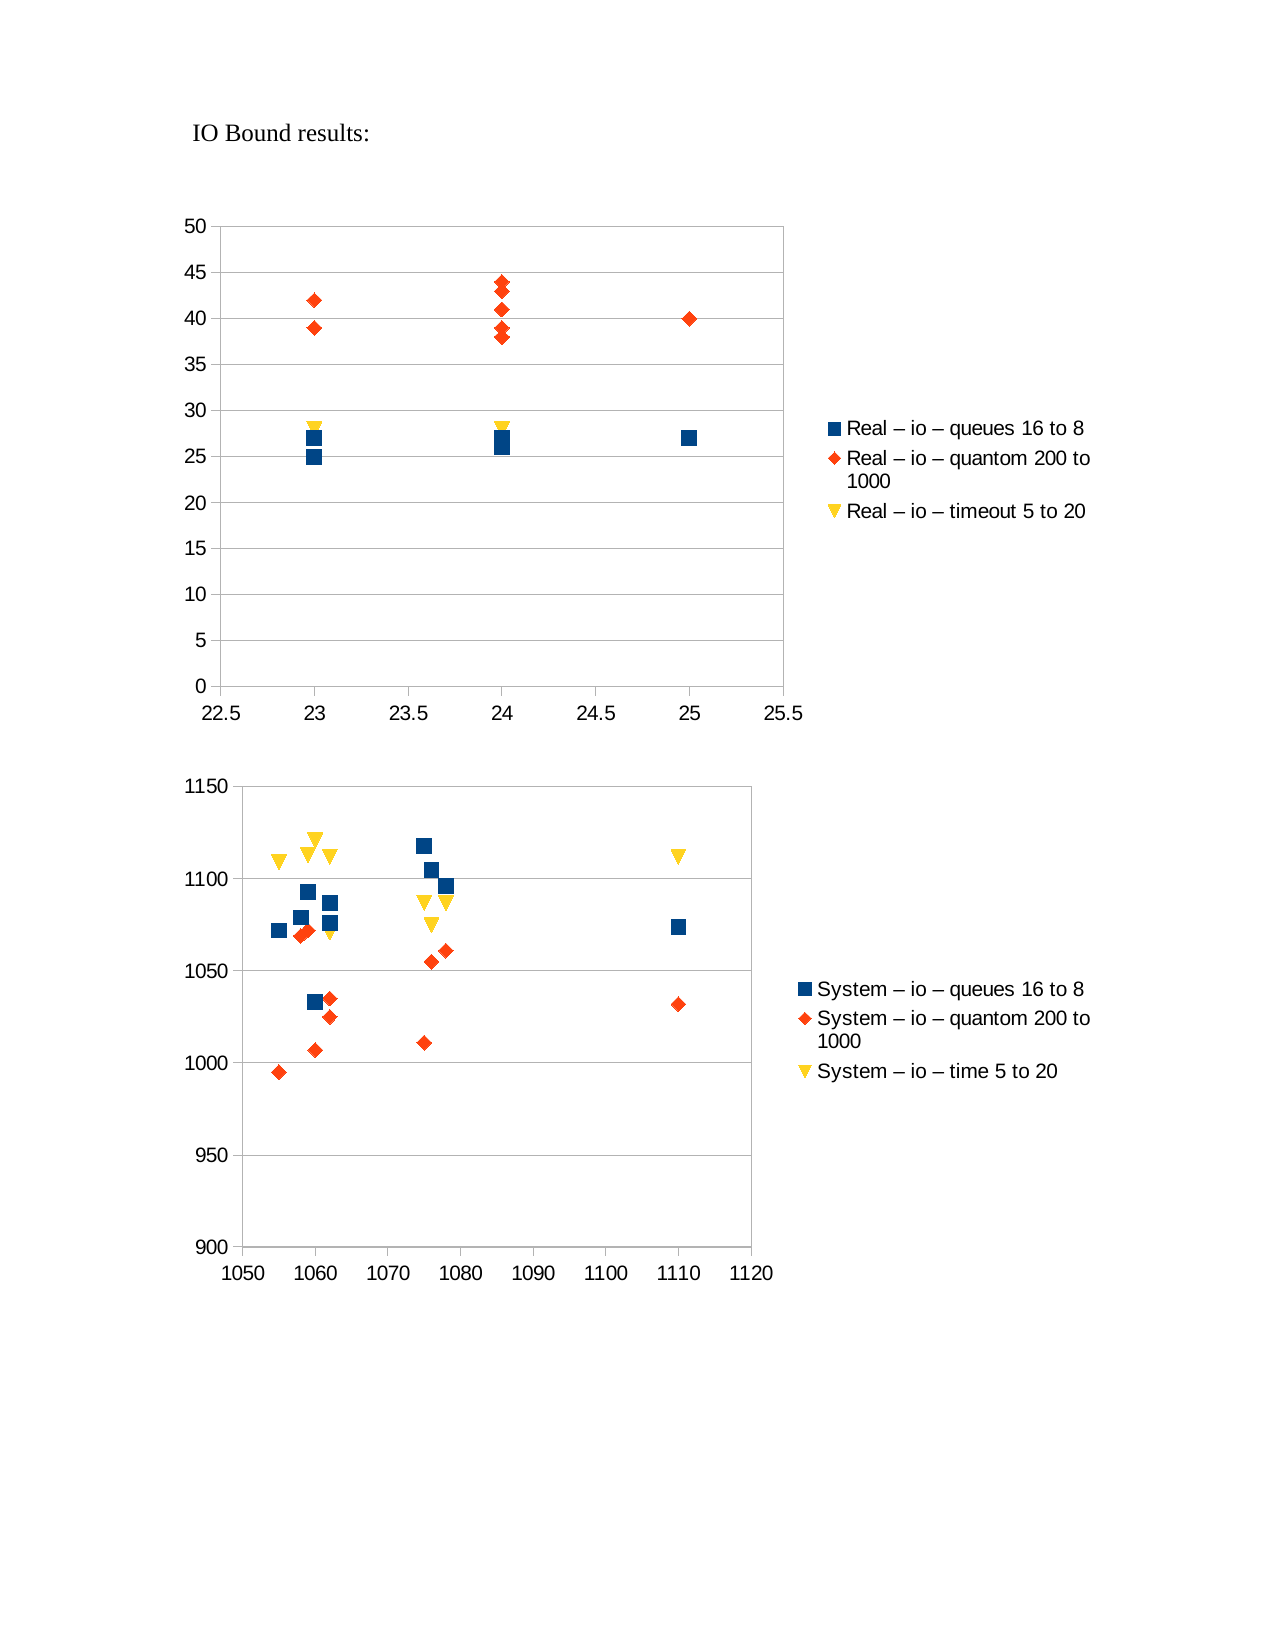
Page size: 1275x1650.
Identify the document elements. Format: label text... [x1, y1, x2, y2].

text IO Bound results: [118, 118, 1157, 147]
